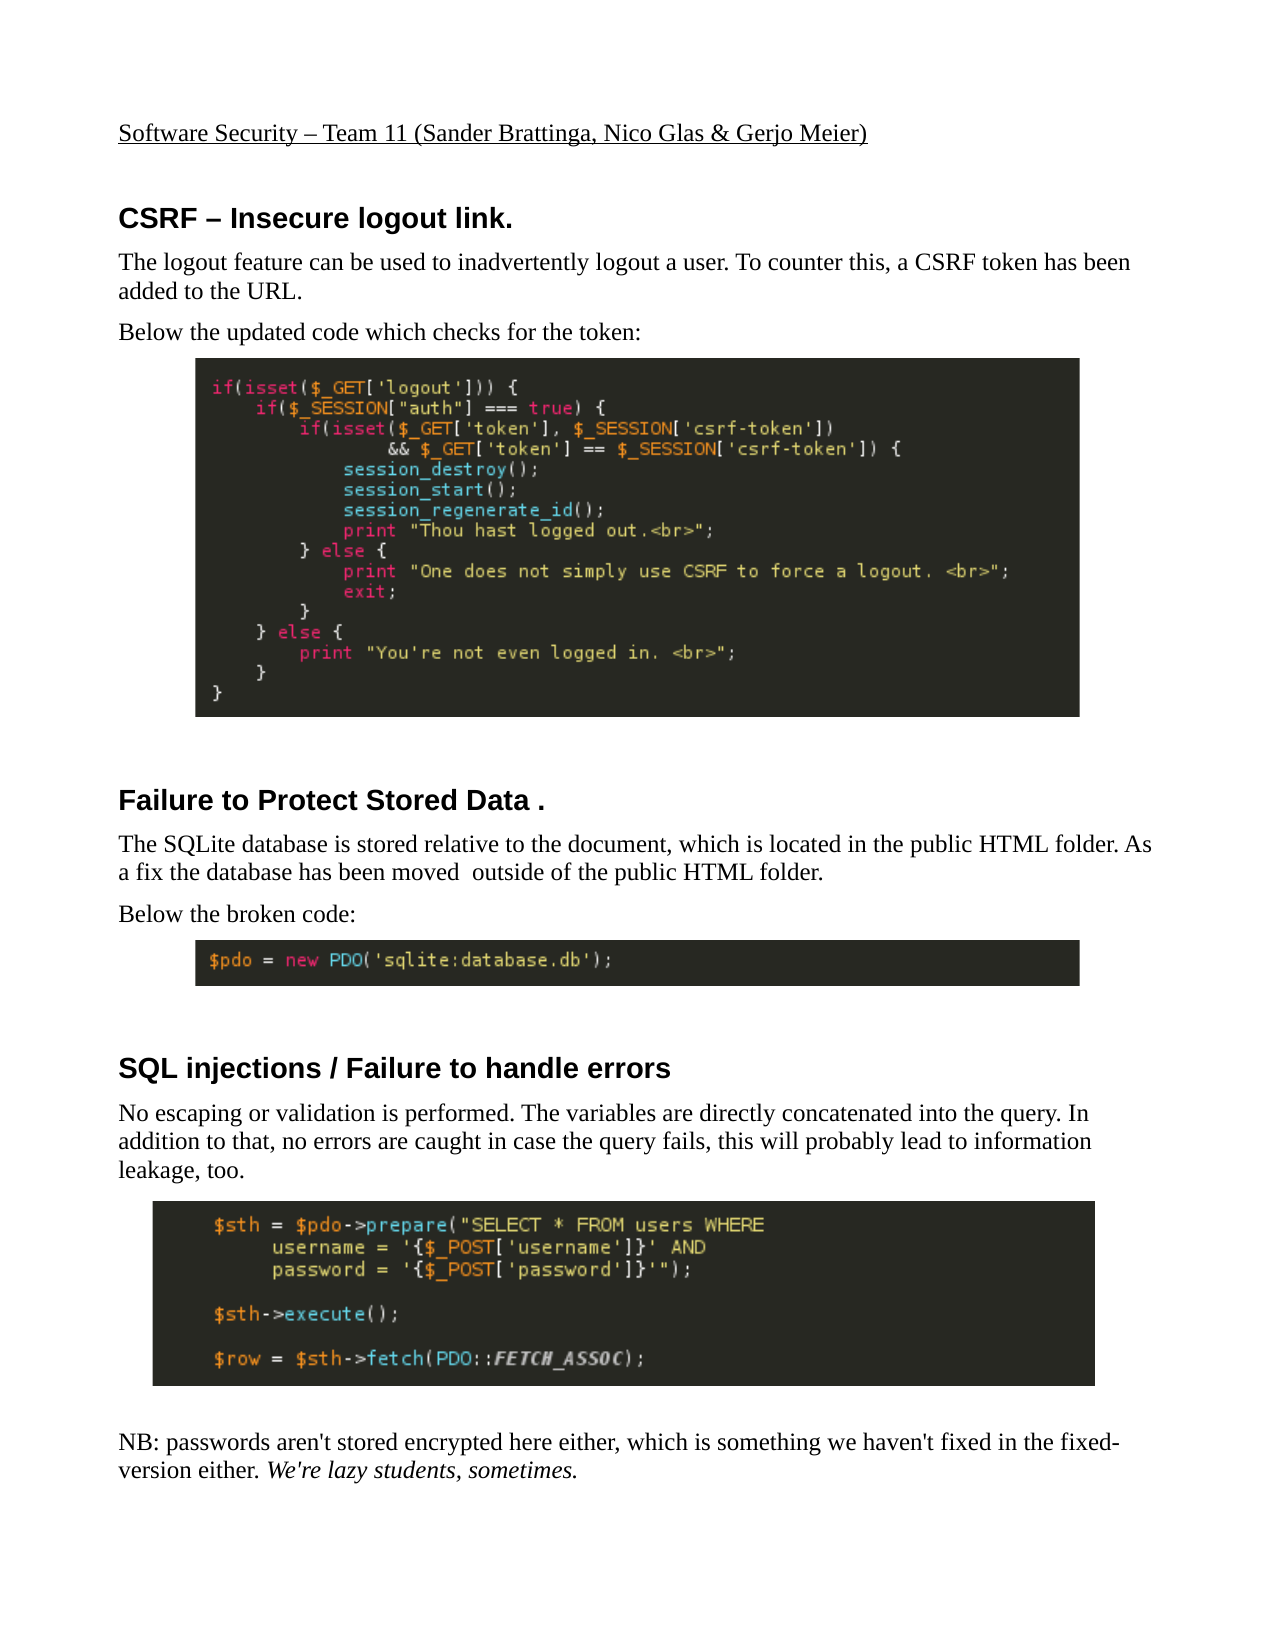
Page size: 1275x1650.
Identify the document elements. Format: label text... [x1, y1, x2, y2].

text The logout feature can be used to inadvertently logout a user. To counter this, a CSRF token has been added to the URL. [118, 247, 1157, 305]
picture [195, 358, 1080, 717]
text Below the updated code which checks for the token: [118, 317, 1157, 346]
picture [195, 940, 1080, 986]
picture [152, 1201, 1095, 1386]
text NB: passwords aren't stored encrypted here either, which is something we haven't fixed in the fixed-version either. We're lazy students, sometimes. [118, 1427, 1157, 1484]
subtitle Failure to Protect Stored Data . [118, 783, 1157, 816]
text The SQLite database is stored relative to the document, which is located in the public HTML folder. As a fix the database has been moved outside of the public HTML folder. [118, 829, 1157, 886]
subtitle CSRF – Insecure logout link. [118, 201, 1157, 235]
subtitle SQL injections / Failure to handle errors [118, 1052, 1157, 1085]
text Below the broken code: [118, 899, 1157, 927]
text No escaping or validation is performed. The variables are directly concatenated into the query. In addition to that, no errors are caught in case the query fails, this will probably lead to information leakage, too. [118, 1098, 1157, 1184]
